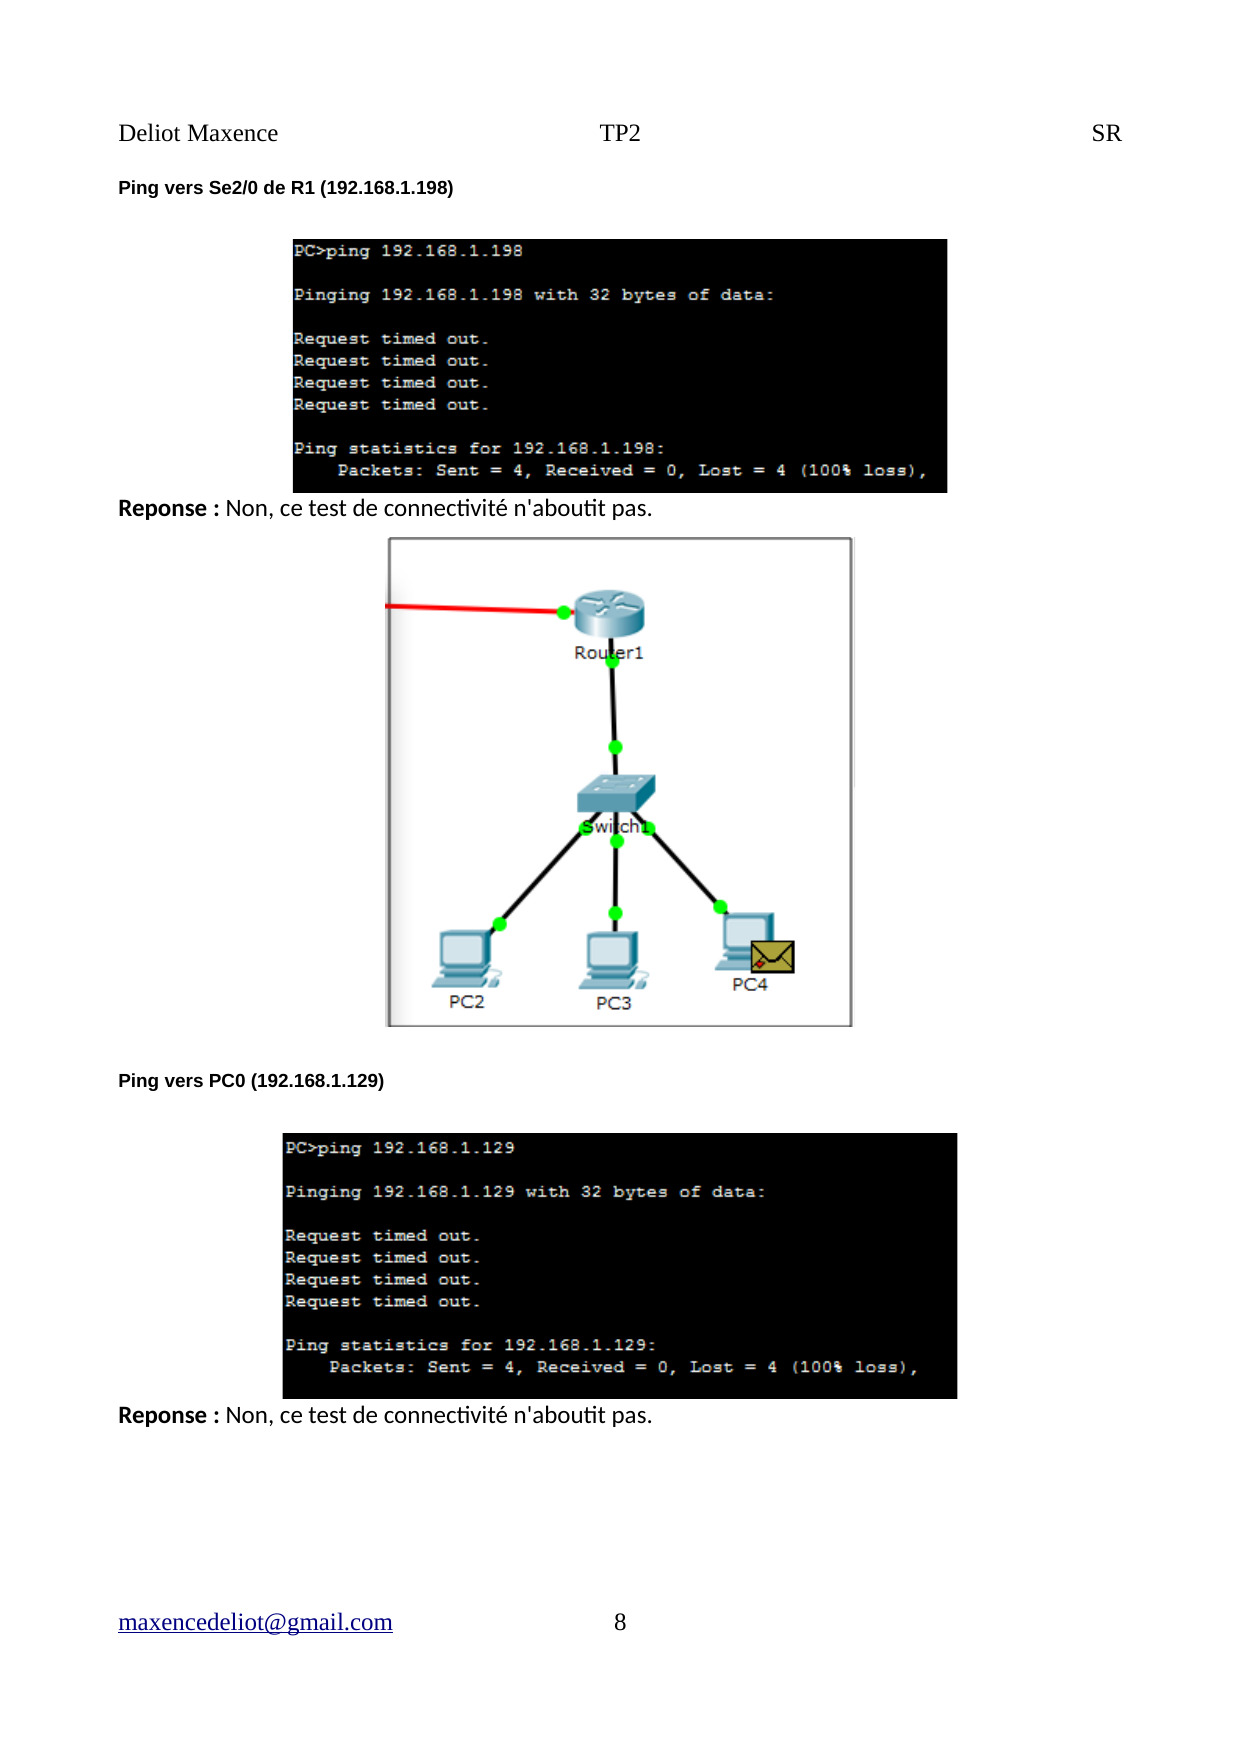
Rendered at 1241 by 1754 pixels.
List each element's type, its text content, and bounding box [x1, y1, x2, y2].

text Reponse : Non, ce test de connectivité n'aboutit pas. [118, 1133, 1122, 1429]
subtitle Ping vers PC0 (192.168.1.129) [118, 1070, 1122, 1092]
subtitle Ping vers Se2/0 de R1 (192.168.1.198) [118, 176, 1122, 198]
picture [292, 239, 948, 493]
picture [385, 537, 856, 1027]
picture [282, 1133, 958, 1399]
text Reponse : Non, ce test de connectivité n'aboutit pas. [118, 239, 1122, 523]
